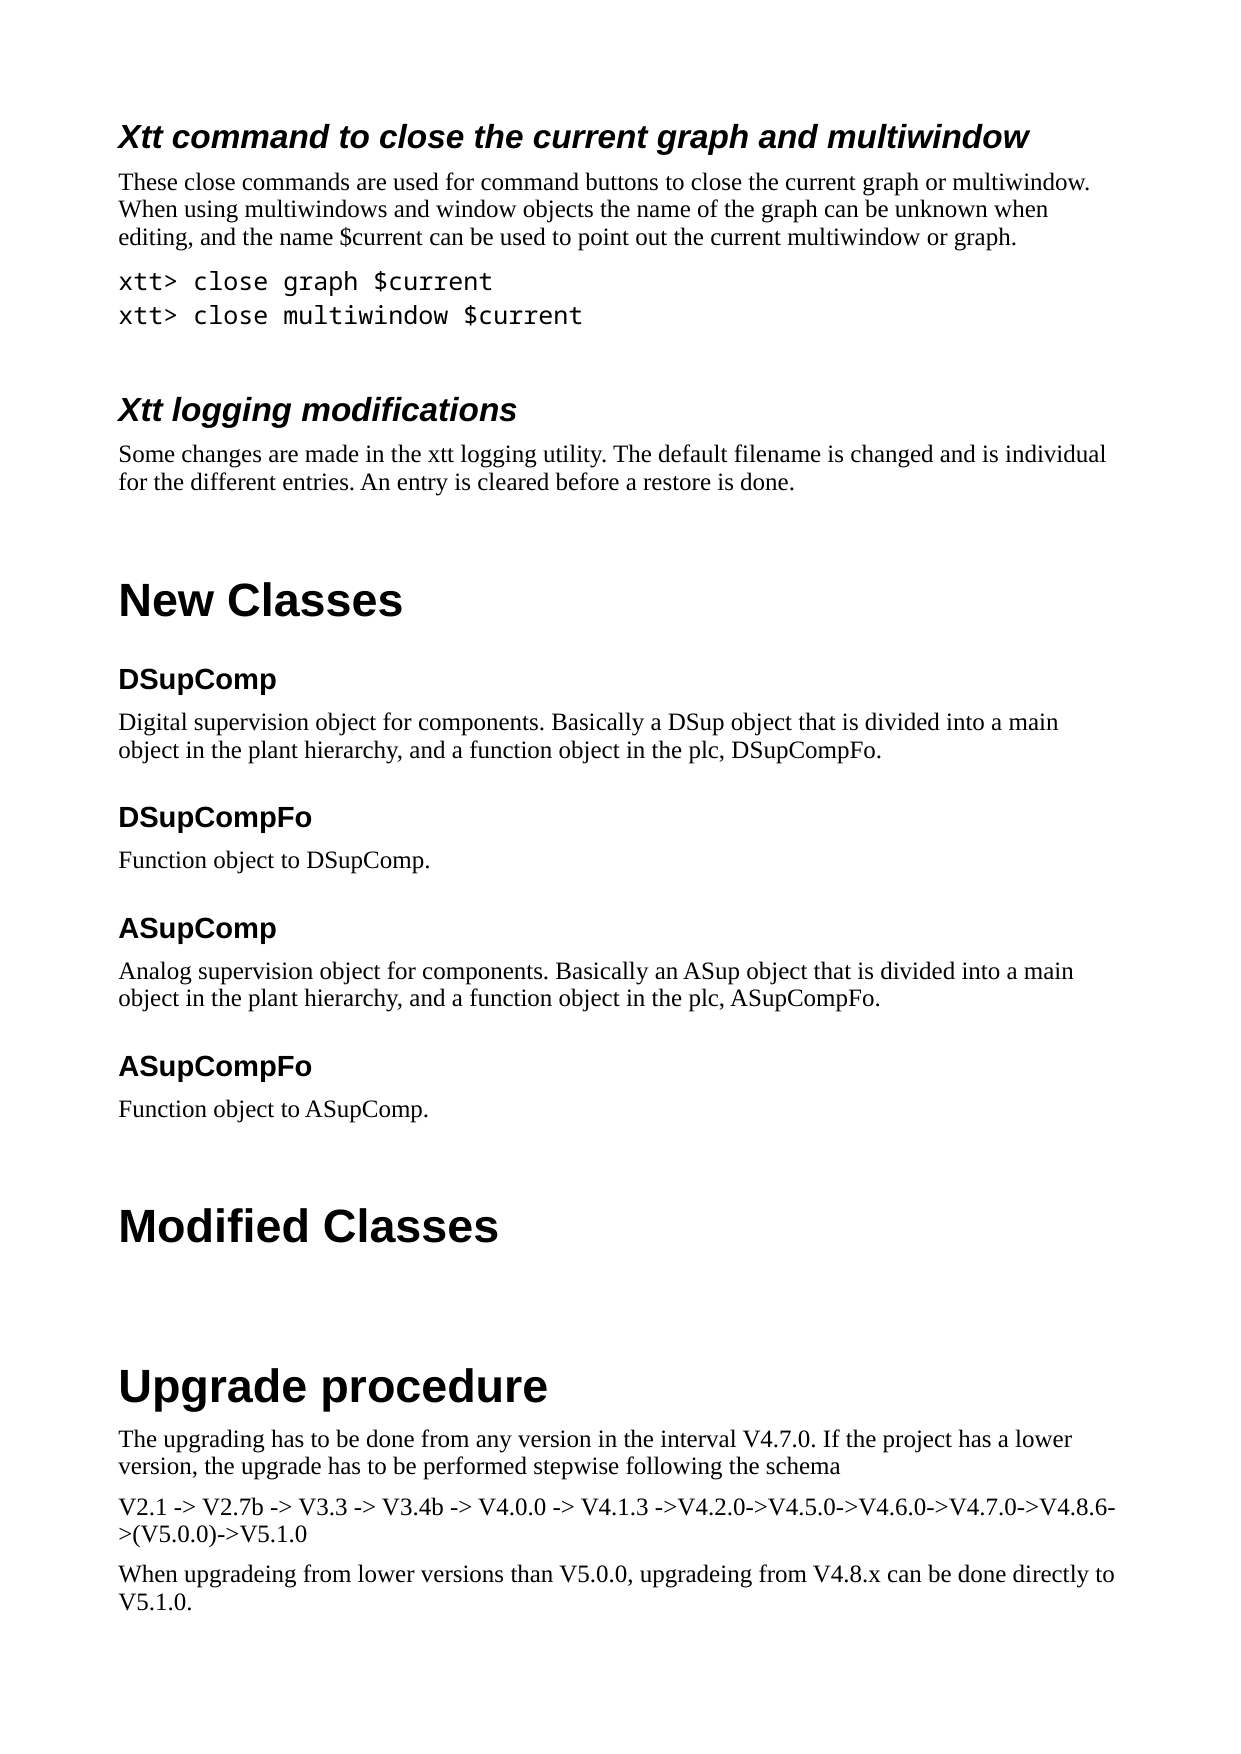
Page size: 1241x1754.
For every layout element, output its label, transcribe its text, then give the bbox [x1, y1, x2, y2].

subtitle Modified Classes [118, 1200, 1122, 1252]
text Function object to ASupComp. [118, 1095, 1122, 1122]
text Digital supervision object for components. Basically a DSup object that is divided into a main object in the plant hierarchy, and a function object in the plc, DSupCompFo. [118, 708, 1122, 764]
text Function object to DSupComp. [118, 846, 1122, 874]
subtitle Xtt command to close the current graph and multiwindow [118, 118, 1122, 155]
text xtt> close multiwindow $current [118, 298, 1122, 332]
text Analog supervision object for components. Basically an ASup object that is divided into a main object in the plant hierarchy, and a function object in the plc, ASupCompFo. [118, 957, 1122, 1012]
subtitle ASupCompFo [118, 1050, 1122, 1082]
text xtt> close graph $current [118, 263, 1122, 298]
text The upgrading has to be done from any version in the interval V4.7.0. If the project has a lower version, the upgrade has to be performed stepwise following the schema [118, 1425, 1122, 1480]
subtitle DSupCompFo [118, 801, 1122, 834]
text V2.1 -> V2.7b -> V3.3 -> V3.4b -> V4.0.0 -> V4.1.3 ->V4.2.0->V4.5.0->V4.6.0->V4.7.0->V4.8.6->(V5.0.0)->V5.1.0 [118, 1493, 1122, 1548]
subtitle ASupComp [118, 912, 1122, 944]
subtitle Xtt logging modifications [118, 391, 1122, 428]
text Some changes are made in the xtt logging utility. The default filename is changed and is individual for the different entries. An entry is cleared before a restore is done. [118, 441, 1122, 496]
subtitle DSupComp [118, 663, 1122, 696]
text When upgradeing from lower versions than V5.0.0, upgradeing from V4.8.x can be done directly to V5.1.0. [118, 1561, 1122, 1616]
text These close commands are used for command buttons to close the current graph or multiwindow. When using multiwindows and window objects the name of the graph can be unknown when editing, and the name $current can be used to point out the current multiwindow or graph. [118, 168, 1122, 251]
subtitle Upgrade procedure [118, 1360, 1122, 1412]
subtitle New Classes [118, 574, 1122, 626]
